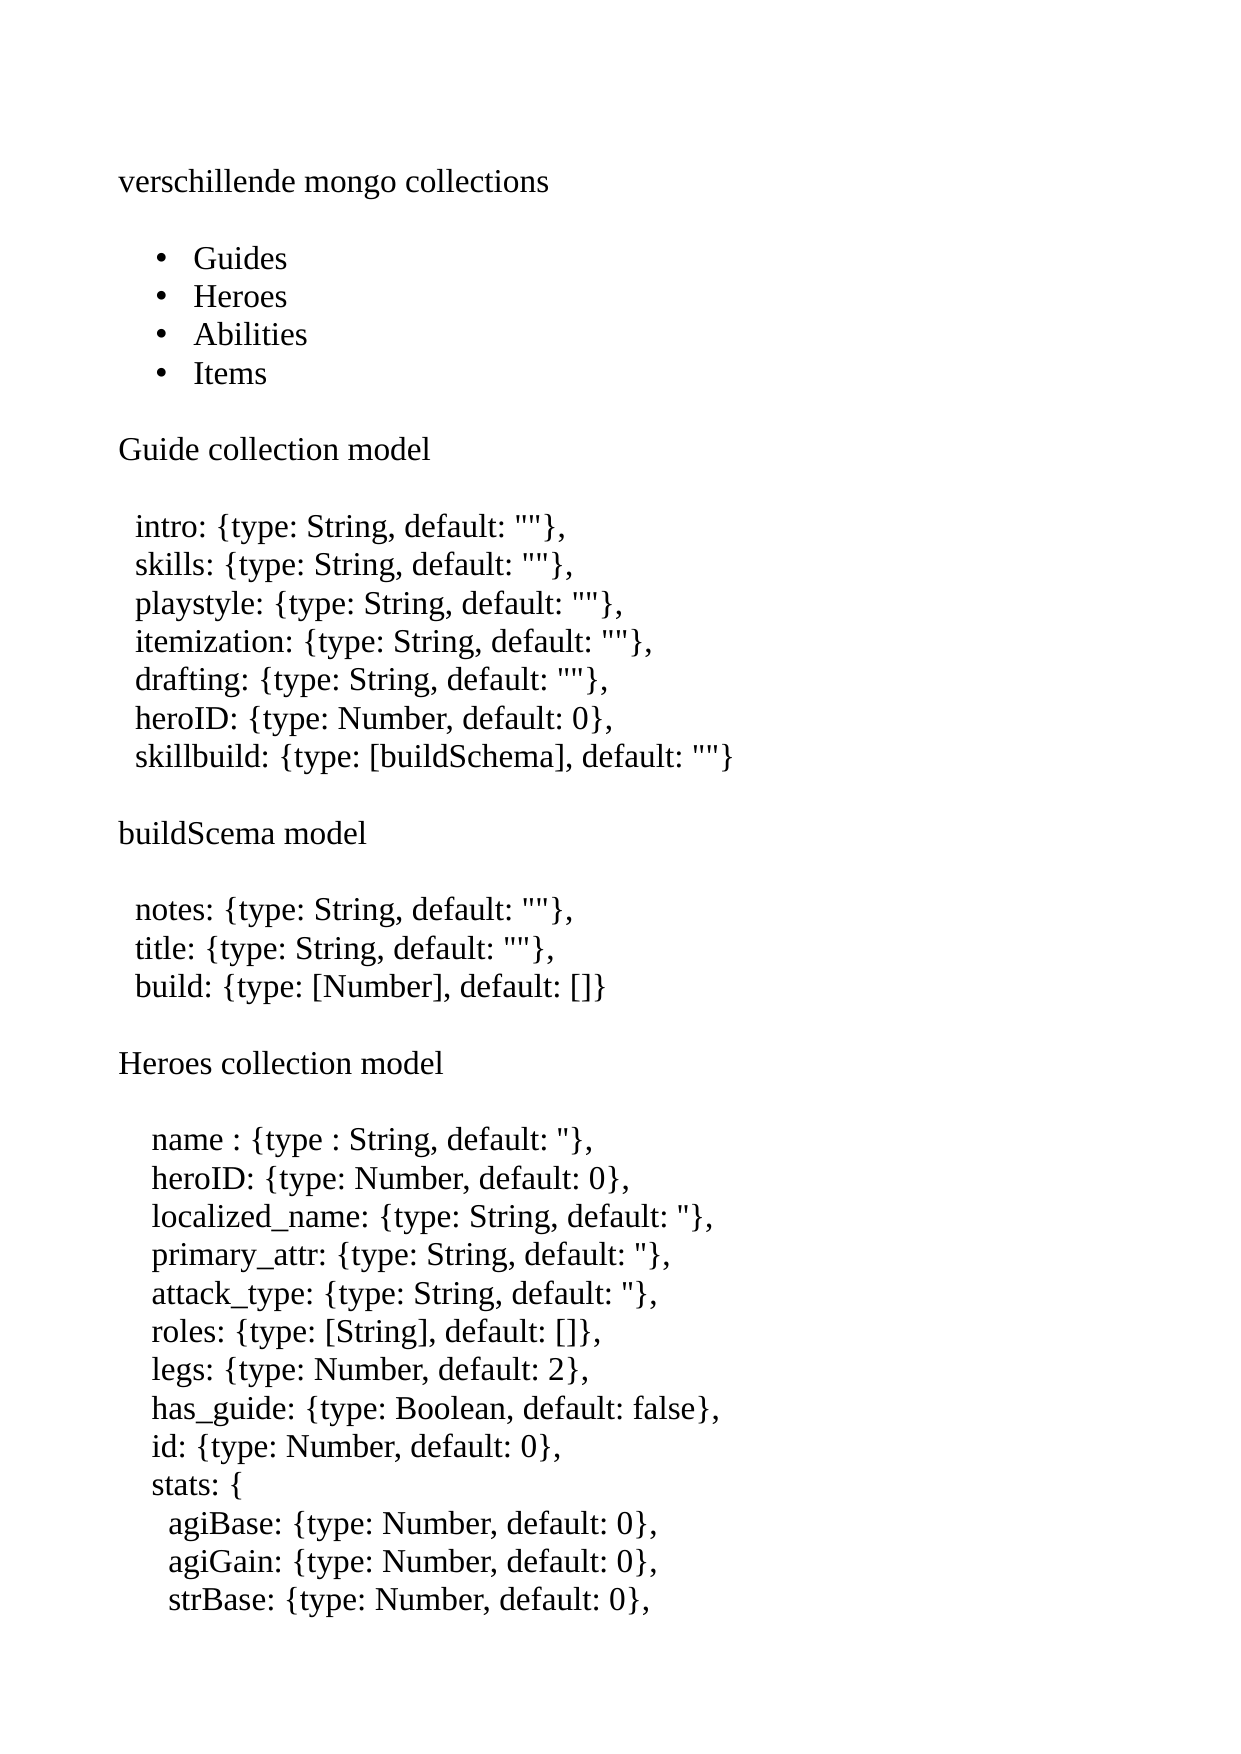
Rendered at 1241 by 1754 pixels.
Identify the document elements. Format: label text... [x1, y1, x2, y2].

text has_guide: {type: Boolean, default: false}, [118, 1388, 1122, 1426]
text strBase: {type: Number, default: 0}, [118, 1579, 1122, 1618]
text playstyle: {type: String, default: ""}, [118, 583, 1122, 621]
text agiGain: {type: Number, default: 0}, [118, 1541, 1122, 1579]
text skills: {type: String, default: ""}, [118, 544, 1122, 583]
list Guides [156, 238, 1122, 276]
list Items [156, 353, 1122, 391]
list Heroes [156, 276, 1122, 314]
text itemization: {type: String, default: ""}, [118, 621, 1122, 659]
text verschillende mongo collections [118, 161, 1122, 199]
text heroID: {type: Number, default: 0}, [118, 698, 1122, 736]
text intro: {type: String, default: ""}, [118, 506, 1122, 544]
text primary_attr: {type: String, default: ''}, [118, 1234, 1122, 1273]
list Abilities [156, 314, 1122, 353]
text localized_name: {type: String, default: ''}, [118, 1196, 1122, 1234]
text drafting: {type: String, default: ""}, [118, 659, 1122, 698]
text skillbuild: {type: [buildSchema], default: ""} [118, 736, 1122, 774]
text build: {type: [Number], default: []} [118, 966, 1122, 1004]
text stats: { [118, 1464, 1122, 1503]
text name : {type : String, default: ''}, [118, 1119, 1122, 1158]
text Heroes collection model [118, 1043, 1122, 1081]
text roles: {type: [String], default: []}, [118, 1311, 1122, 1349]
text legs: {type: Number, default: 2}, [118, 1349, 1122, 1388]
text heroID: {type: Number, default: 0}, [118, 1158, 1122, 1196]
text agiBase: {type: Number, default: 0}, [118, 1503, 1122, 1541]
text id: {type: Number, default: 0}, [118, 1426, 1122, 1464]
text attack_type: {type: String, default: ''}, [118, 1273, 1122, 1311]
text Guide collection model [118, 429, 1122, 468]
text title: {type: String, default: ""}, [118, 928, 1122, 966]
text buildScema model [118, 813, 1122, 851]
text notes: {type: String, default: ""}, [118, 889, 1122, 928]
